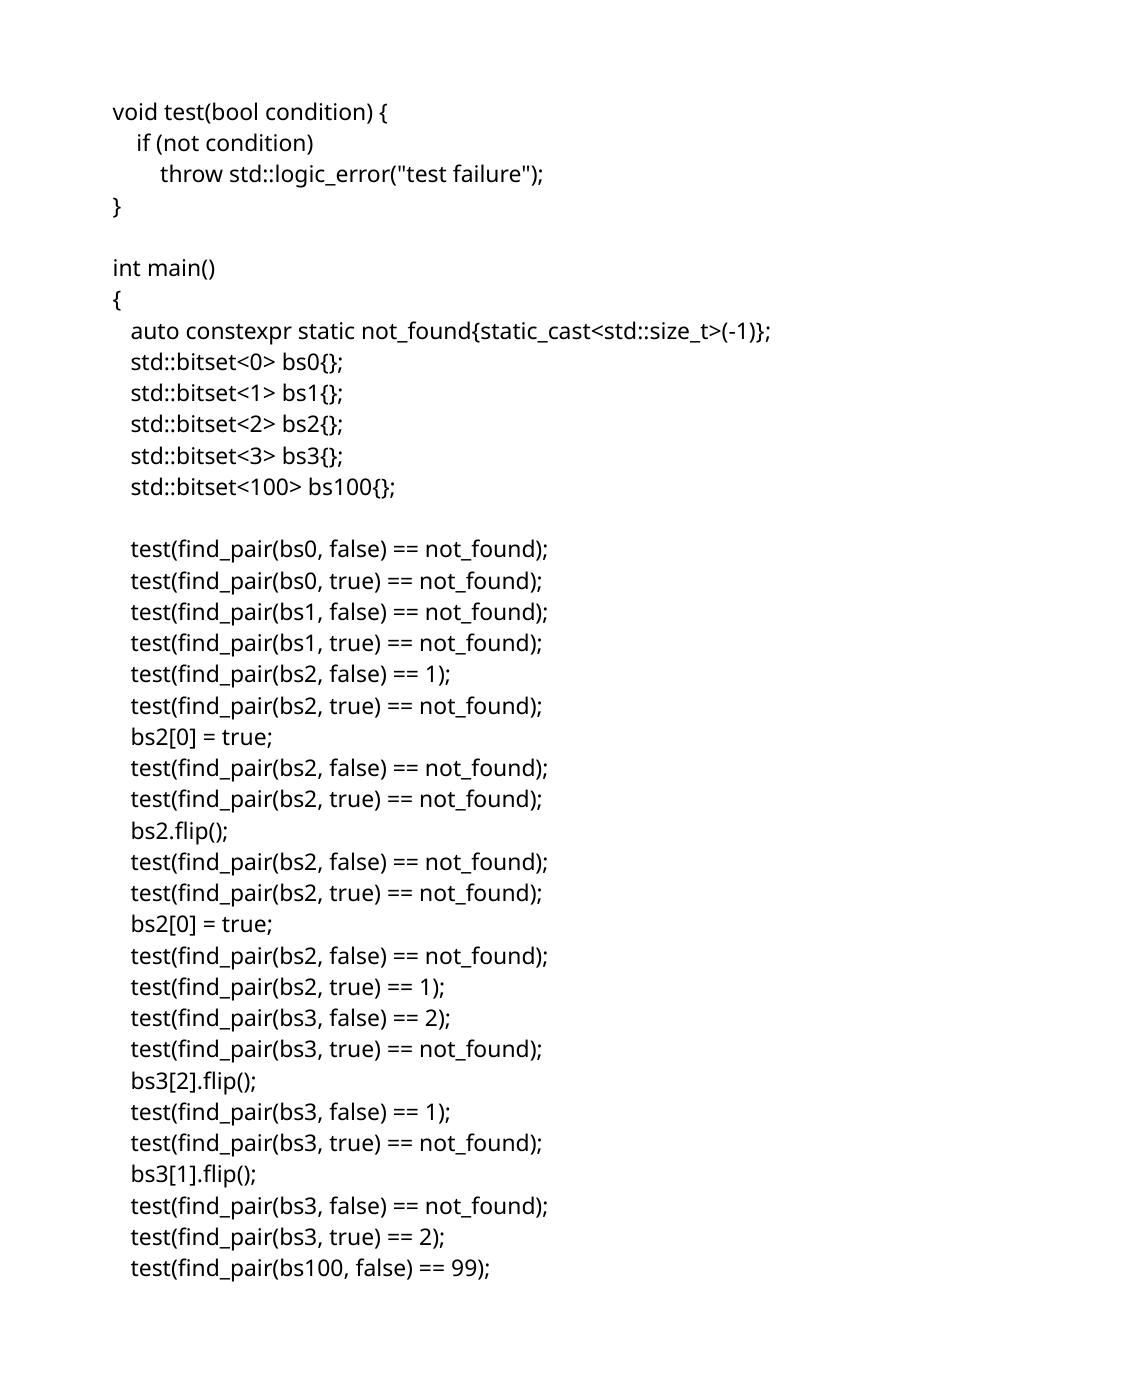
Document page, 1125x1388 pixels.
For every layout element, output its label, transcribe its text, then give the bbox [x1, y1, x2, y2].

text test(find_pair(bs0, false) == not_found); [112, 533, 1012, 565]
text test(find_pair(bs3, false) == 1); [112, 1096, 1012, 1127]
text test(find_pair(bs1, false) == not_found); [112, 596, 1012, 627]
text if (not condition) [112, 127, 1012, 158]
text std::bitset<2> bs2{}; [112, 408, 1012, 440]
text bs2.flip(); [112, 815, 1012, 846]
text bs2[0] = true; [112, 908, 1012, 940]
text test(find_pair(bs2, true) == not_found); [112, 690, 1012, 721]
text auto constexpr static not_found{static_cast<std::size_t>(-1)}; [112, 315, 1012, 346]
text bs2[0] = true; [112, 721, 1012, 752]
text test(find_pair(bs2, false) == 1); [112, 658, 1012, 690]
text test(find_pair(bs3, false) == 2); [112, 1002, 1012, 1033]
text test(find_pair(bs2, true) == not_found); [112, 783, 1012, 815]
text bs3[2].flip(); [112, 1065, 1012, 1096]
text std::bitset<100> bs100{}; [112, 471, 1012, 502]
text int main() [112, 252, 1012, 283]
text bs3[1].flip(); [112, 1158, 1012, 1190]
text std::bitset<3> bs3{}; [112, 440, 1012, 471]
text test(find_pair(bs100, false) == 99); [112, 1252, 1012, 1283]
text test(find_pair(bs2, false) == not_found); [112, 940, 1012, 971]
text test(find_pair(bs3, true) == 2); [112, 1221, 1012, 1252]
text test(find_pair(bs2, true) == 1); [112, 971, 1012, 1002]
text test(find_pair(bs0, true) == not_found); [112, 565, 1012, 596]
text test(find_pair(bs3, true) == not_found); [112, 1033, 1012, 1065]
text test(find_pair(bs2, true) == not_found); [112, 877, 1012, 908]
text test(find_pair(bs2, false) == not_found); [112, 752, 1012, 783]
text std::bitset<1> bs1{}; [112, 377, 1012, 408]
text { [112, 283, 1012, 315]
text } [112, 190, 1012, 221]
text throw std::logic_error("test failure"); [112, 158, 1012, 190]
text test(find_pair(bs2, false) == not_found); [112, 846, 1012, 877]
text test(find_pair(bs1, true) == not_found); [112, 627, 1012, 658]
text test(find_pair(bs3, true) == not_found); [112, 1127, 1012, 1158]
text std::bitset<0> bs0{}; [112, 346, 1012, 377]
text void test(bool condition) { [112, 96, 1012, 127]
text test(find_pair(bs3, false) == not_found); [112, 1190, 1012, 1221]
